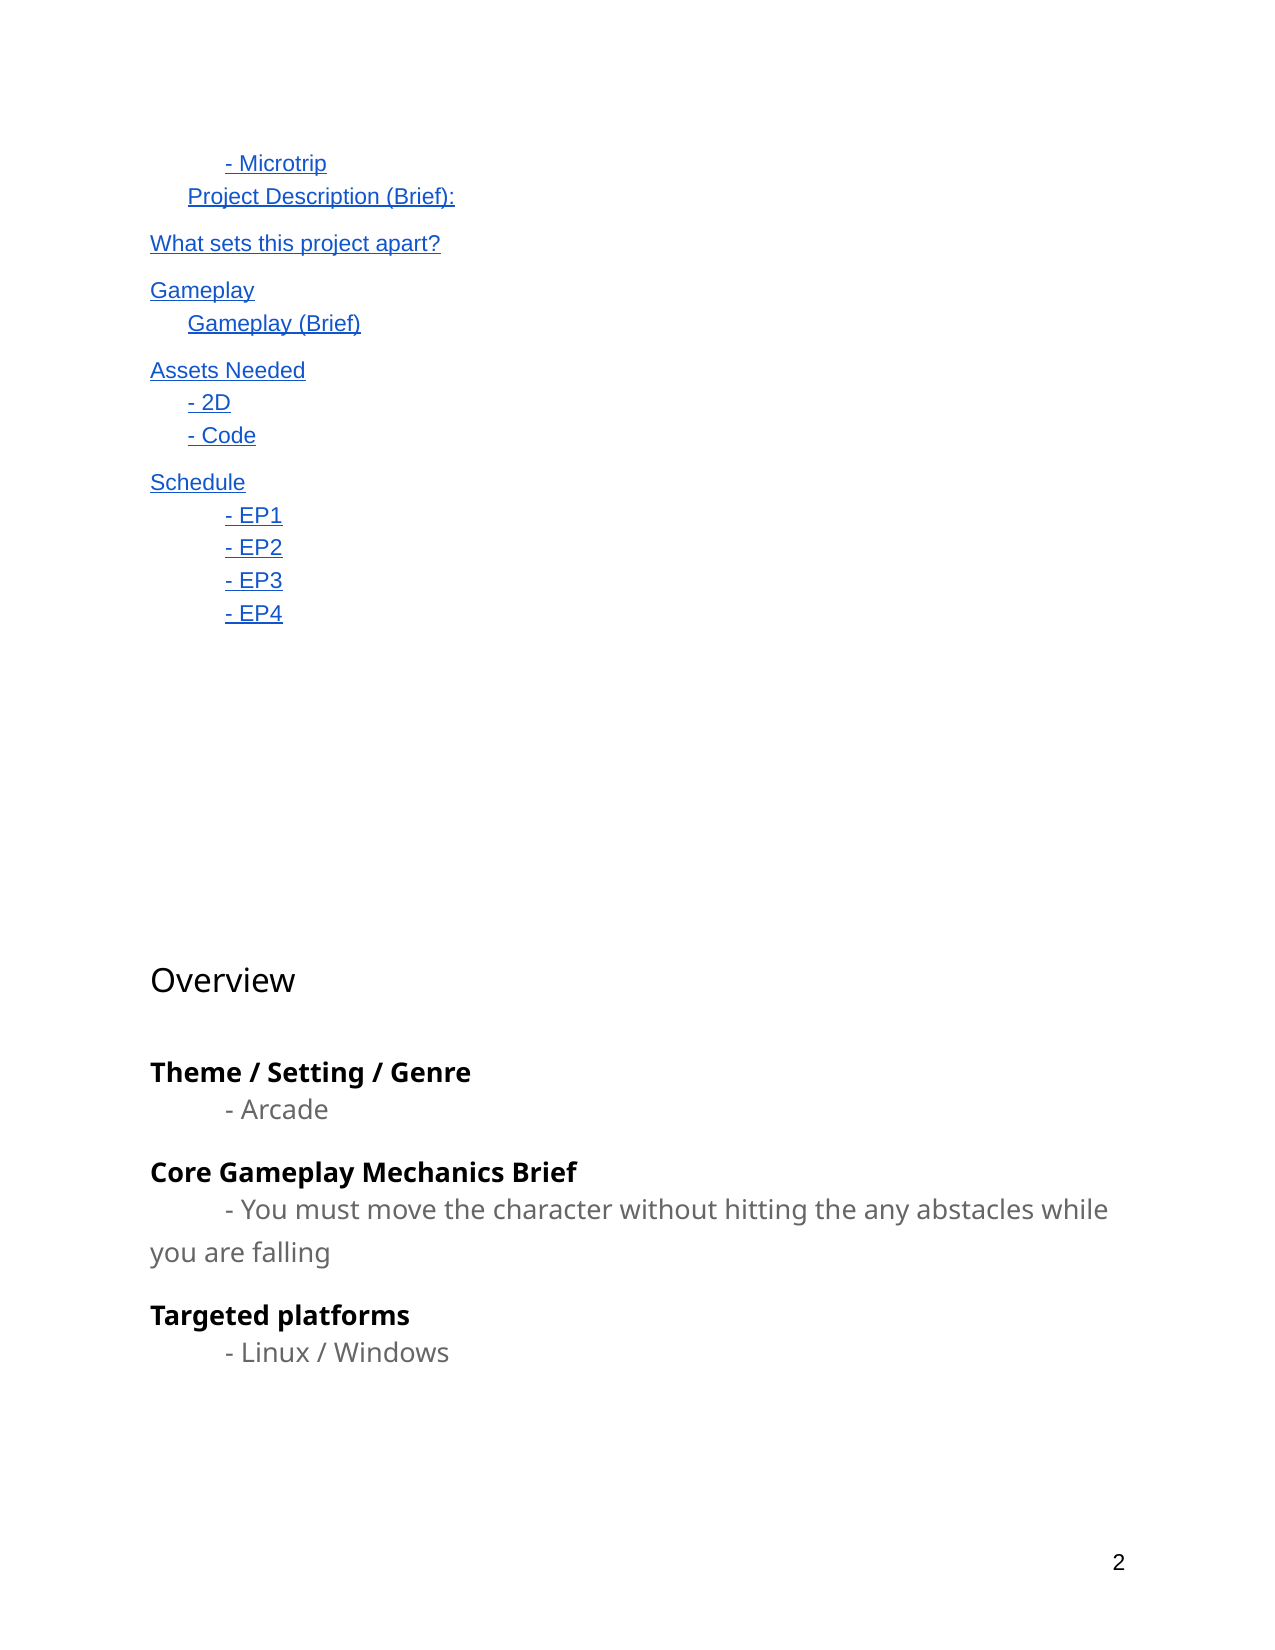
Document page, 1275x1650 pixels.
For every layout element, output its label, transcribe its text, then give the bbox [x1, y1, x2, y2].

text - Arcade [150, 1091, 1125, 1127]
text - Microtrip [225, 150, 1125, 176]
text What sets this project apart? [150, 230, 1125, 256]
text Gameplay [150, 277, 1125, 303]
text - EP2 [225, 534, 1125, 561]
text - You must move the character without hitting the any abstacles while you are falling [150, 1191, 1125, 1270]
text Project Description (Brief): [187, 183, 1125, 209]
subtitle Overview [150, 957, 1125, 1003]
text - EP4 [225, 599, 1125, 626]
subtitle Theme / Setting / Genre [150, 1054, 1125, 1091]
text Assets Needed [150, 357, 1125, 383]
text - Linux / Windows [150, 1333, 1125, 1370]
text - EP3 [225, 567, 1125, 593]
subtitle Core Gameplay Mechanics Brief [150, 1154, 1125, 1191]
text Schedule [150, 469, 1125, 496]
text Gameplay (Brief) [187, 309, 1125, 336]
text - Code [187, 422, 1125, 448]
subtitle Targeted platforms [150, 1296, 1125, 1333]
text - 2D [187, 389, 1125, 416]
text - EP1 [225, 502, 1125, 528]
